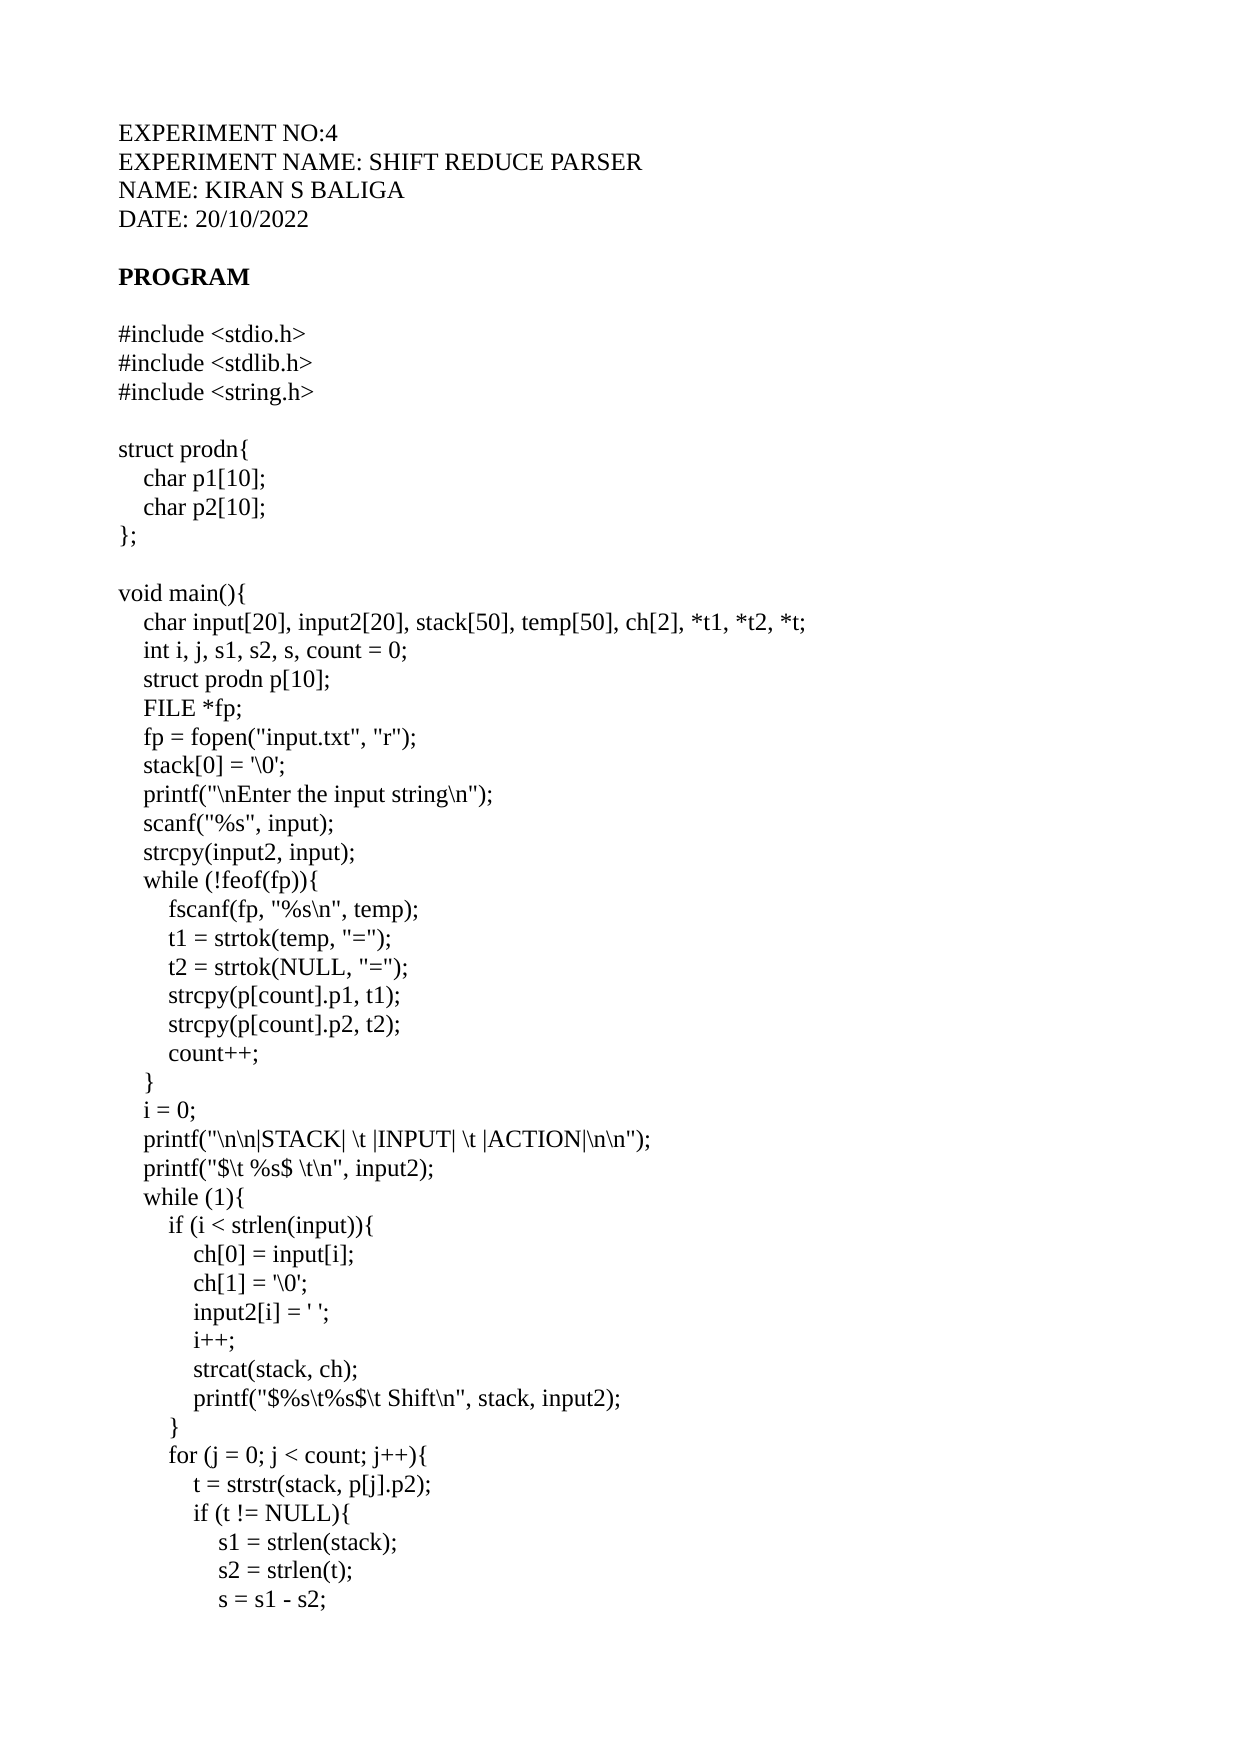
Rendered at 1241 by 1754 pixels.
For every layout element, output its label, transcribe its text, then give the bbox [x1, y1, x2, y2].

text for (j = 0; j < count; j++){ [118, 1441, 1122, 1469]
text DATE: 20/10/2022 [118, 204, 1122, 233]
text EXPERIMENT NO:4 [118, 118, 1122, 147]
text strcpy(p[count].p1, t1); [118, 981, 1122, 1009]
text PROGRAM [118, 262, 1122, 291]
text ch[1] = '\0'; [118, 1268, 1122, 1297]
text char p2[10]; [118, 492, 1122, 521]
text } [118, 1067, 1122, 1096]
text t2 = strtok(NULL, "="); [118, 952, 1122, 981]
text t = strstr(stack, p[j].p2); [118, 1469, 1122, 1498]
text if (t != NULL){ [118, 1498, 1122, 1527]
text printf("\n\n|STACK| \t |INPUT| \t |ACTION|\n\n"); [118, 1124, 1122, 1153]
text stack[0] = '\0'; [118, 751, 1122, 779]
text input2[i] = ' '; [118, 1297, 1122, 1326]
text FILE *fp; [118, 693, 1122, 722]
text struct prodn{ [118, 434, 1122, 463]
text char input[20], input2[20], stack[50], temp[50], ch[2], *t1, *t2, *t; [118, 607, 1122, 636]
text t1 = strtok(temp, "="); [118, 923, 1122, 952]
text printf("$\t %s$ \t\n", input2); [118, 1153, 1122, 1182]
text count++; [118, 1038, 1122, 1067]
text char p1[10]; [118, 463, 1122, 492]
text fp = fopen("input.txt", "r"); [118, 722, 1122, 751]
text i = 0; [118, 1096, 1122, 1124]
text scanf("%s", input); [118, 808, 1122, 837]
text printf("\nEnter the input string\n"); [118, 779, 1122, 808]
text } [118, 1412, 1122, 1441]
text #include <string.h> [118, 377, 1122, 406]
text #include <stdio.h> [118, 319, 1122, 348]
text }; [118, 521, 1122, 549]
text s2 = strlen(t); [118, 1556, 1122, 1584]
text strcat(stack, ch); [118, 1354, 1122, 1383]
text strcpy(p[count].p2, t2); [118, 1009, 1122, 1038]
text while (!feof(fp)){ [118, 866, 1122, 894]
text fscanf(fp, "%s\n", temp); [118, 894, 1122, 923]
text i++; [118, 1326, 1122, 1354]
text struct prodn p[10]; [118, 664, 1122, 693]
text strcpy(input2, input); [118, 837, 1122, 866]
text while (1){ [118, 1182, 1122, 1211]
text int i, j, s1, s2, s, count = 0; [118, 636, 1122, 664]
text s = s1 - s2; [118, 1584, 1122, 1613]
text void main(){ [118, 578, 1122, 607]
text if (i < strlen(input)){ [118, 1211, 1122, 1239]
text NAME: KIRAN S BALIGA [118, 176, 1122, 204]
text printf("$%s\t%s$\t Shift\n", stack, input2); [118, 1383, 1122, 1412]
text s1 = strlen(stack); [118, 1527, 1122, 1556]
text ch[0] = input[i]; [118, 1239, 1122, 1268]
text #include <stdlib.h> [118, 348, 1122, 377]
text EXPERIMENT NAME: SHIFT REDUCE PARSER [118, 147, 1122, 176]
